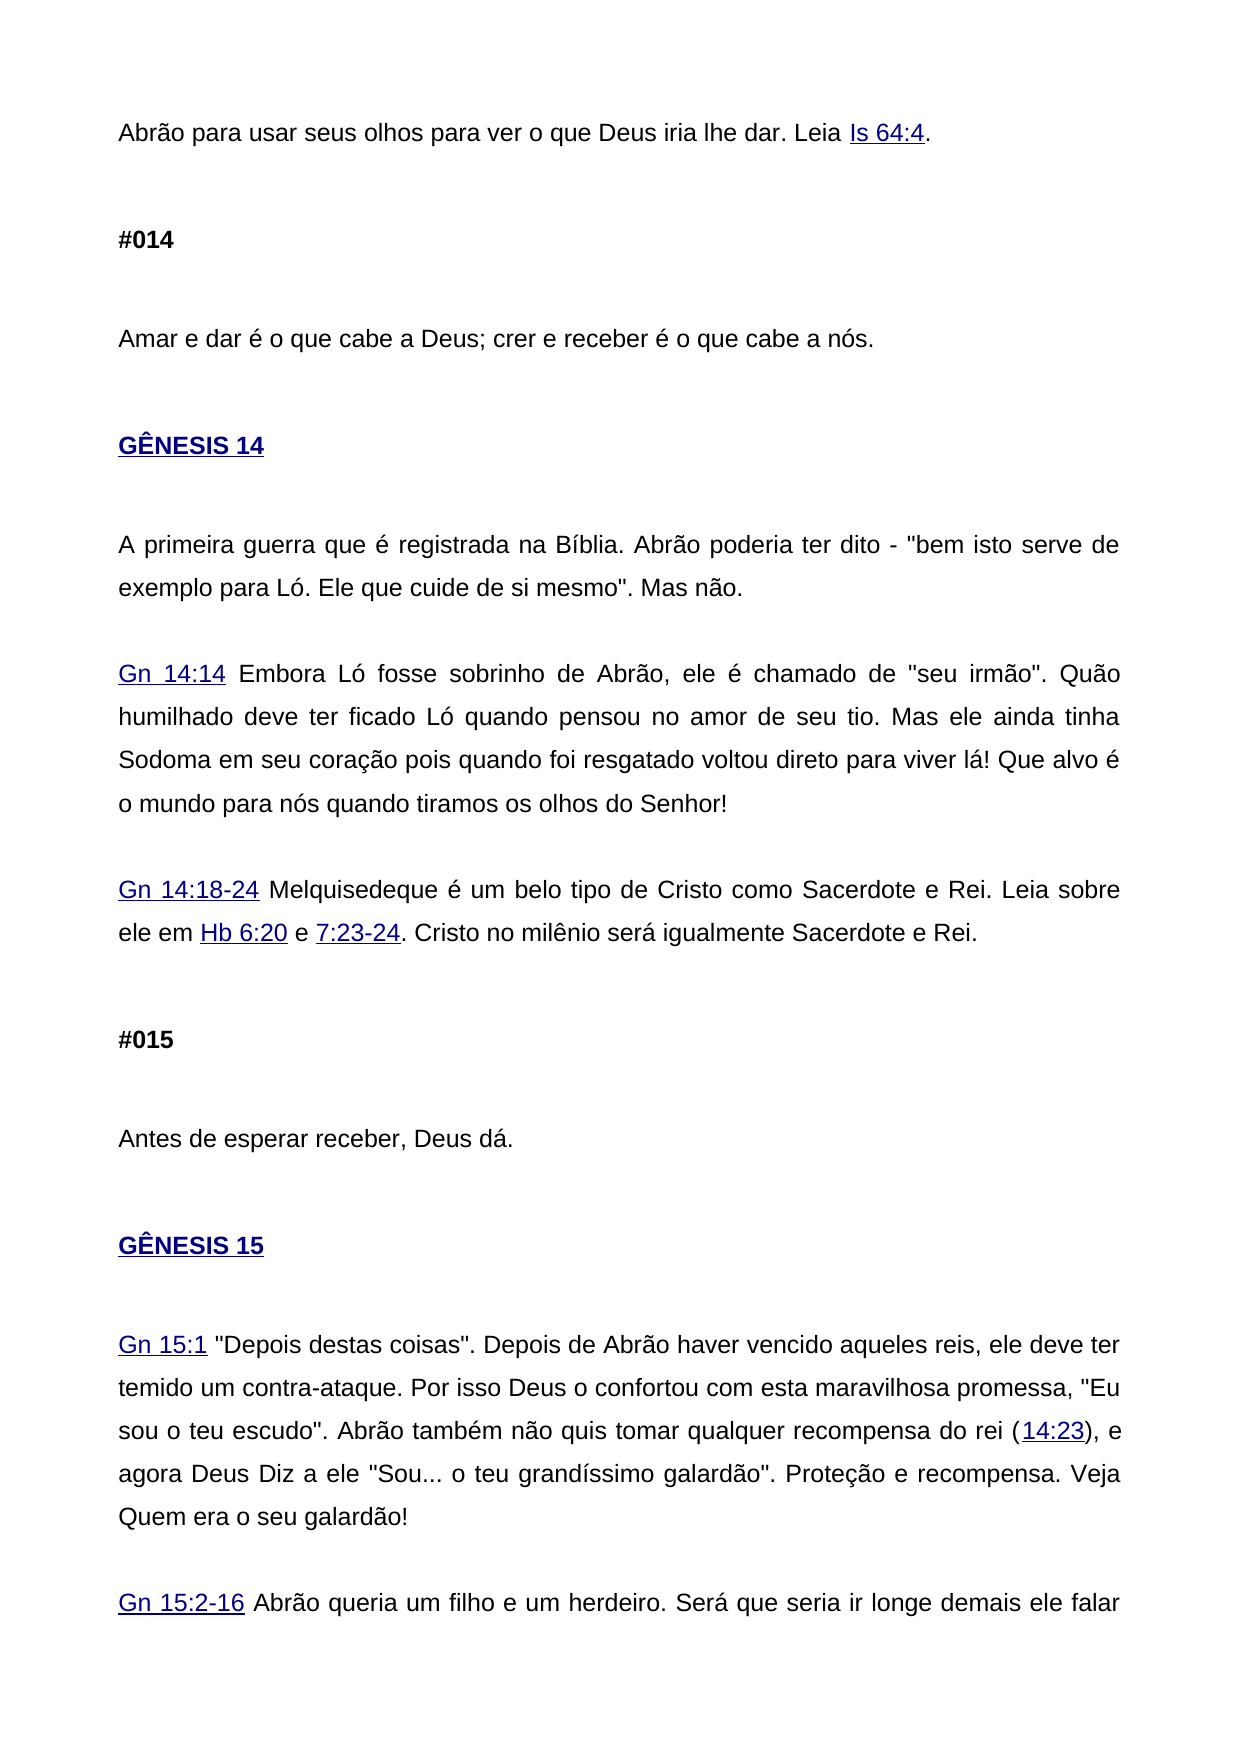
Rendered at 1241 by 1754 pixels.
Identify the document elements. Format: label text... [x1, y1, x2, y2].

text Amar e dar é o que cabe a Deus; crer e receber é o que cabe a nós. [118, 324, 1122, 353]
subtitle GÊNESIS 15 [118, 1231, 1122, 1259]
text Gn 14:18-24 Melquisedeque é um belo tipo de Cristo como Sacerdote e Rei. Leia sobre ele em Hb 6:20 e 7:23-24. Cristo no milênio será igualmente Sacerdote e Rei. [118, 875, 1122, 947]
text Gn 14:14 Embora Ló fosse sobrinho de Abrão, ele é chamado de "seu irmão". Quão humilhado deve ter ficado Ló quando pensou no amor de seu tio. Mas ele ainda tinha Sodoma em seu coração pois quando foi resgatado voltou direto para viver lá! Que alvo é o mundo para nós quando tiramos os olhos do Senhor! [118, 659, 1122, 817]
subtitle GÊNESIS 14 [118, 431, 1122, 460]
text Abrão para usar seus olhos para ver o que Deus iria lhe dar. Leia Is 64:4. [118, 118, 1122, 147]
text A primeira guerra que é registrada na Bíblia. Abrão poderia ter dito - "bem isto serve de exemplo para Ló. Ele que cuide de si mesmo". Mas não. [118, 530, 1122, 602]
text Gn 15:1 "Depois destas coisas". Depois de Abrão haver vencido aqueles reis, ele deve ter temido um contra-ataque. Por isso Deus o confortou com esta maravilhosa promessa, "Eu sou o teu escudo". Abrão também não quis tomar qualquer recompensa do rei (14:23), e agora Deus Diz a ele "Sou... o teu grandíssimo galardão". Proteção e recompensa. Veja Quem era o seu galardão! [118, 1329, 1122, 1531]
subtitle #014 [118, 225, 1122, 254]
subtitle #015 [118, 1025, 1122, 1054]
text Gn 15:2-16 Abrão queria um filho e um herdeiro. Será que seria ir longe demais ele falar [118, 1588, 1122, 1617]
text Antes de esperar receber, Deus dá. [118, 1124, 1122, 1152]
